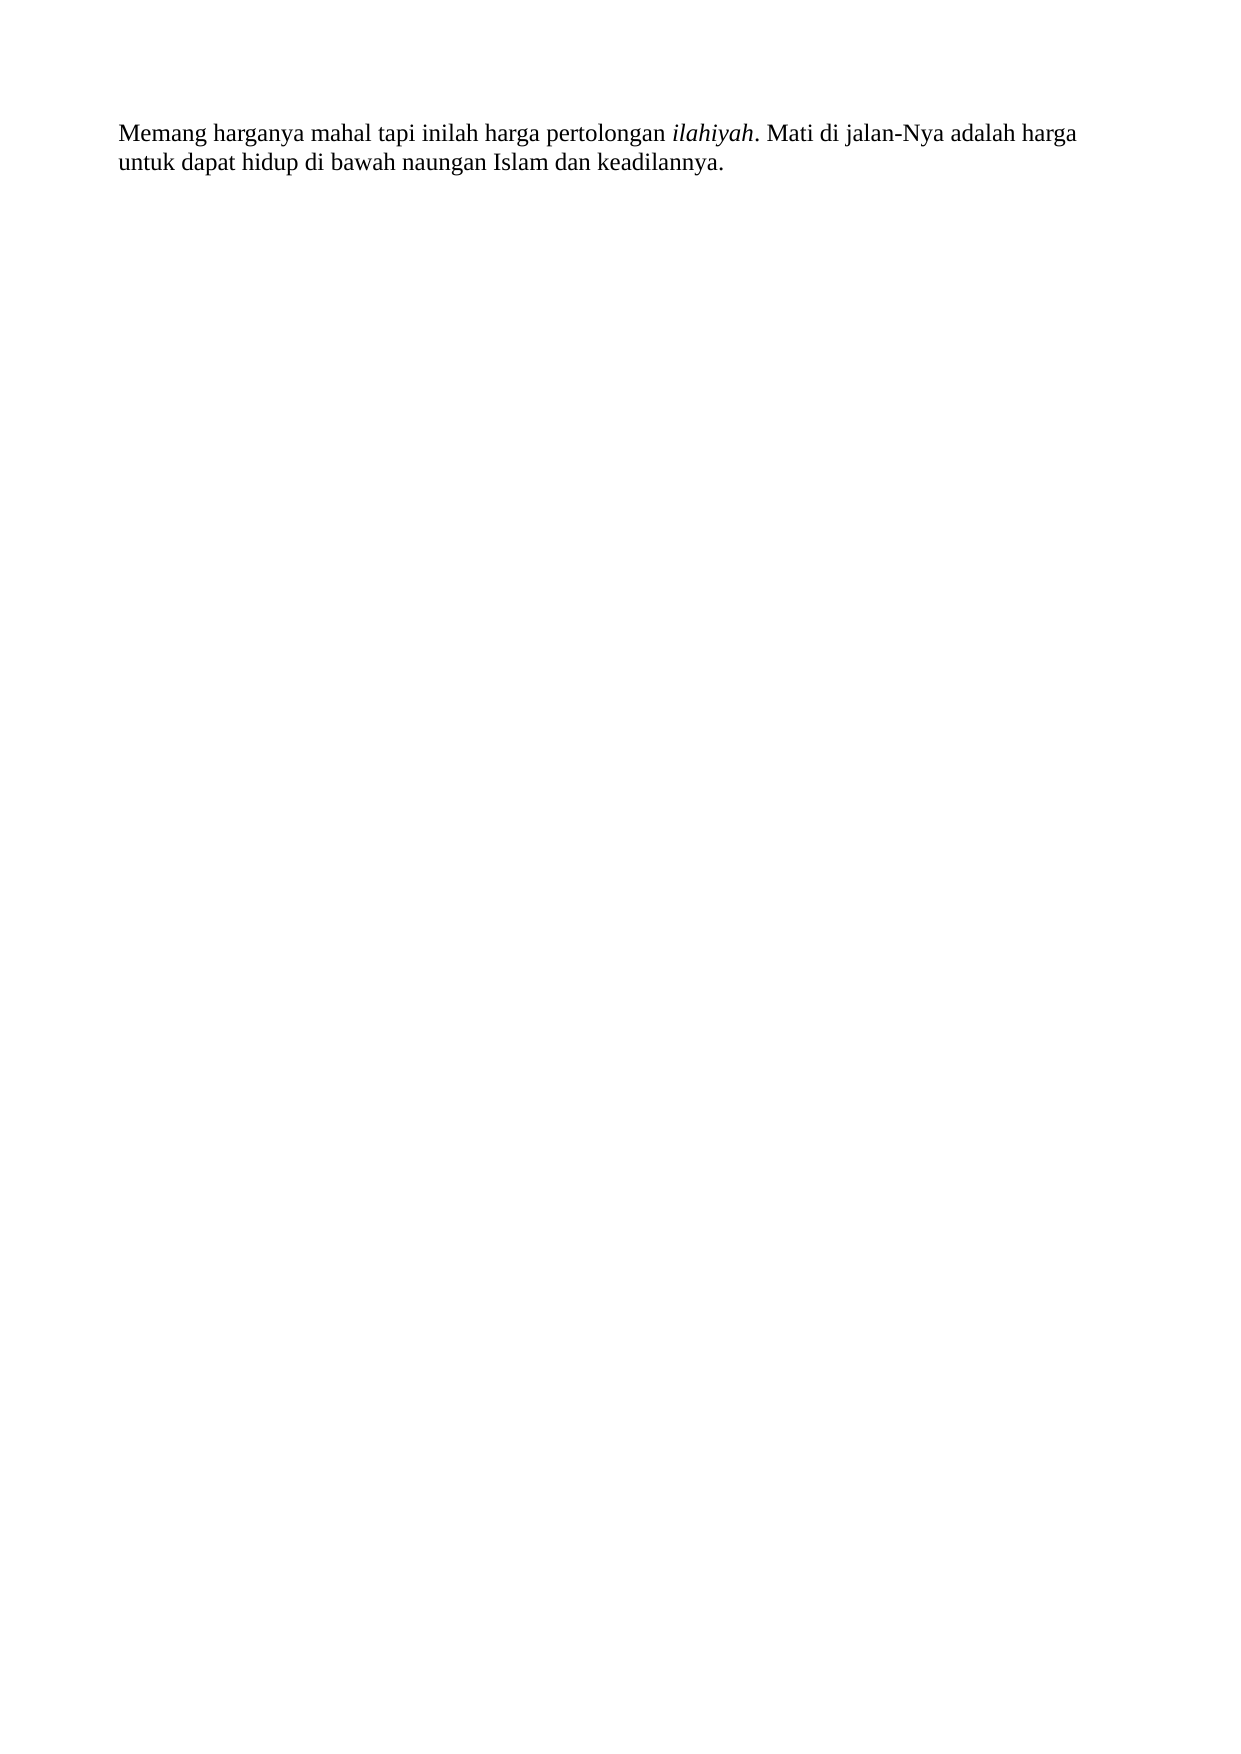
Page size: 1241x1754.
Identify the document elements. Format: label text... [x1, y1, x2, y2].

text Memang harganya mahal tapi inilah harga pertolongan ilahiyah. Mati di jalan-Nya adalah harga untuk dapat hidup di bawah naungan Islam dan keadilannya. [118, 118, 1122, 176]
